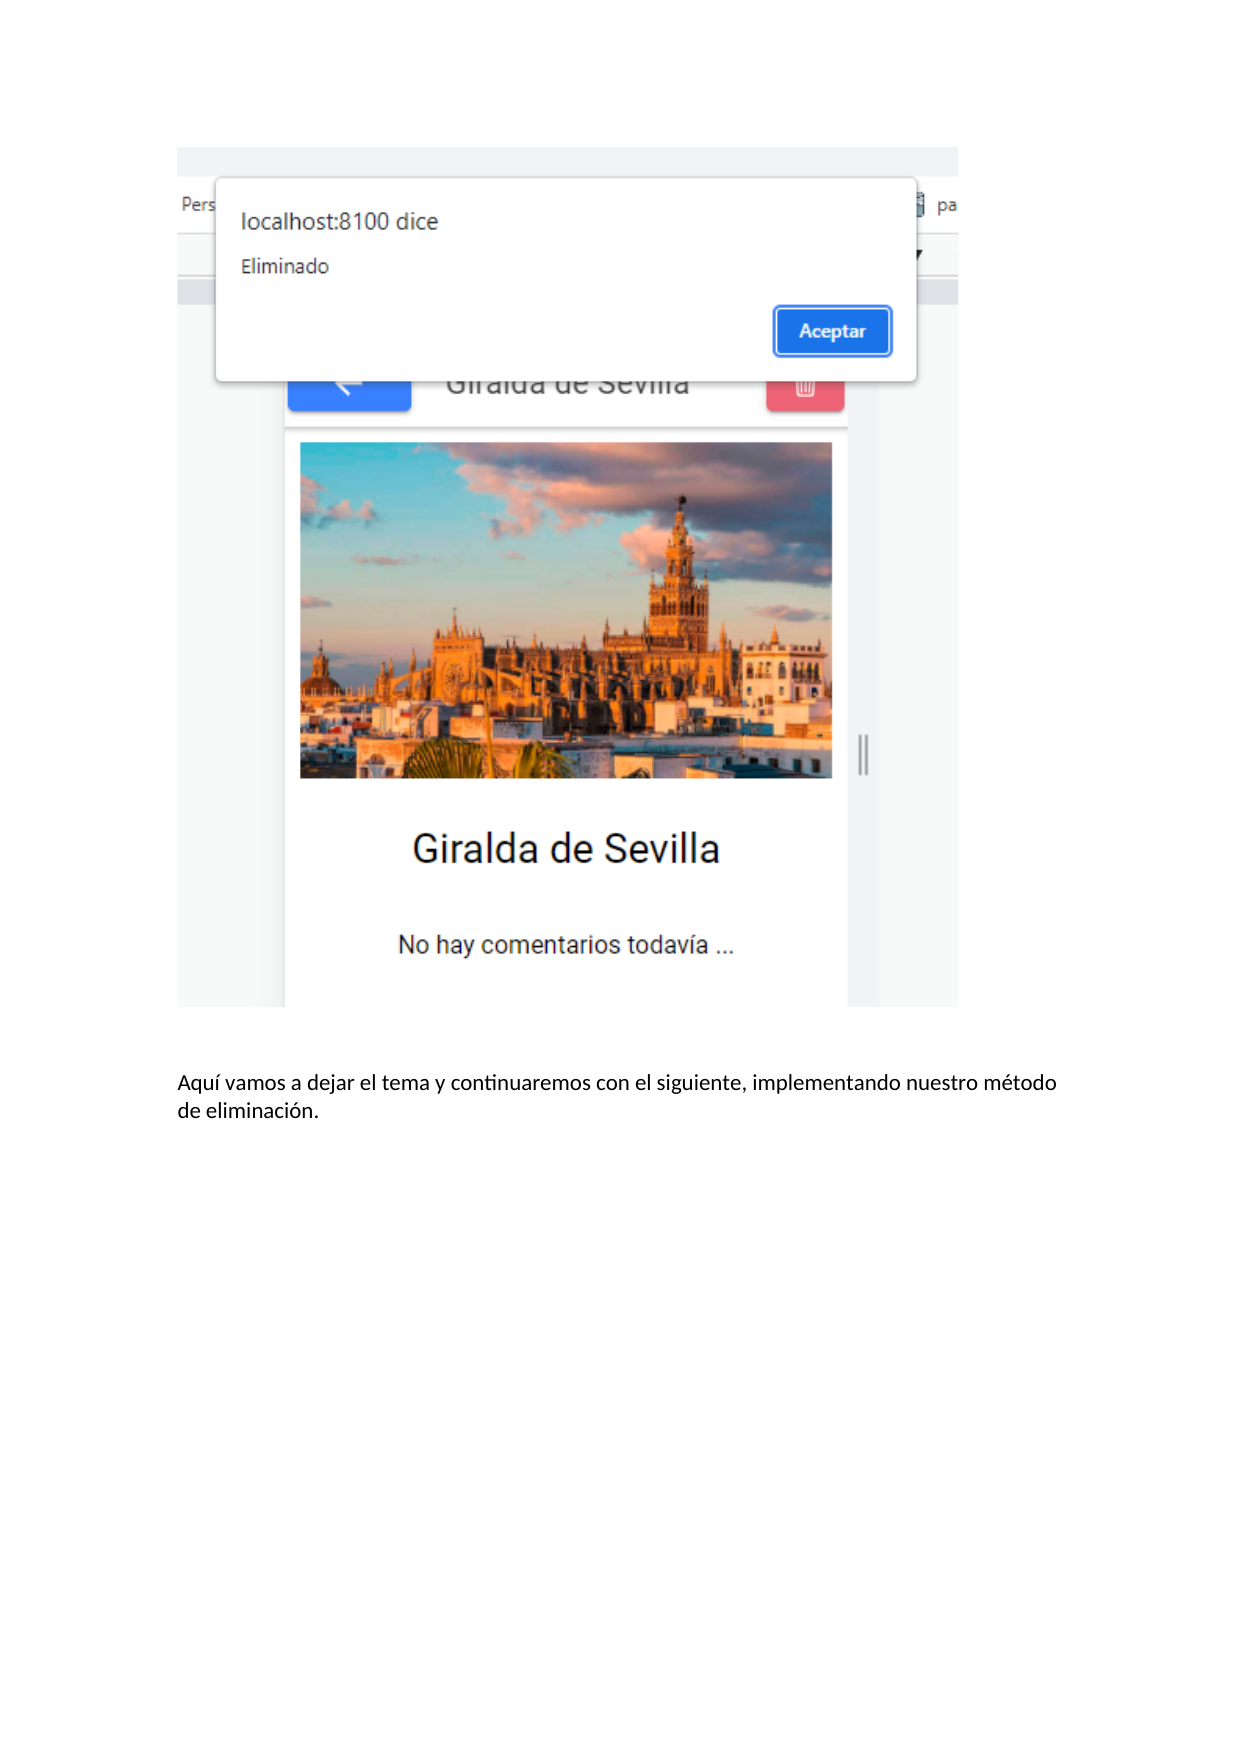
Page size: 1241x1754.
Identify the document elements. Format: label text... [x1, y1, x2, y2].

text Aquí vamos a dejar el tema y continuaremos con el siguiente, implementando nuestro método de eliminación. [177, 1068, 1063, 1124]
